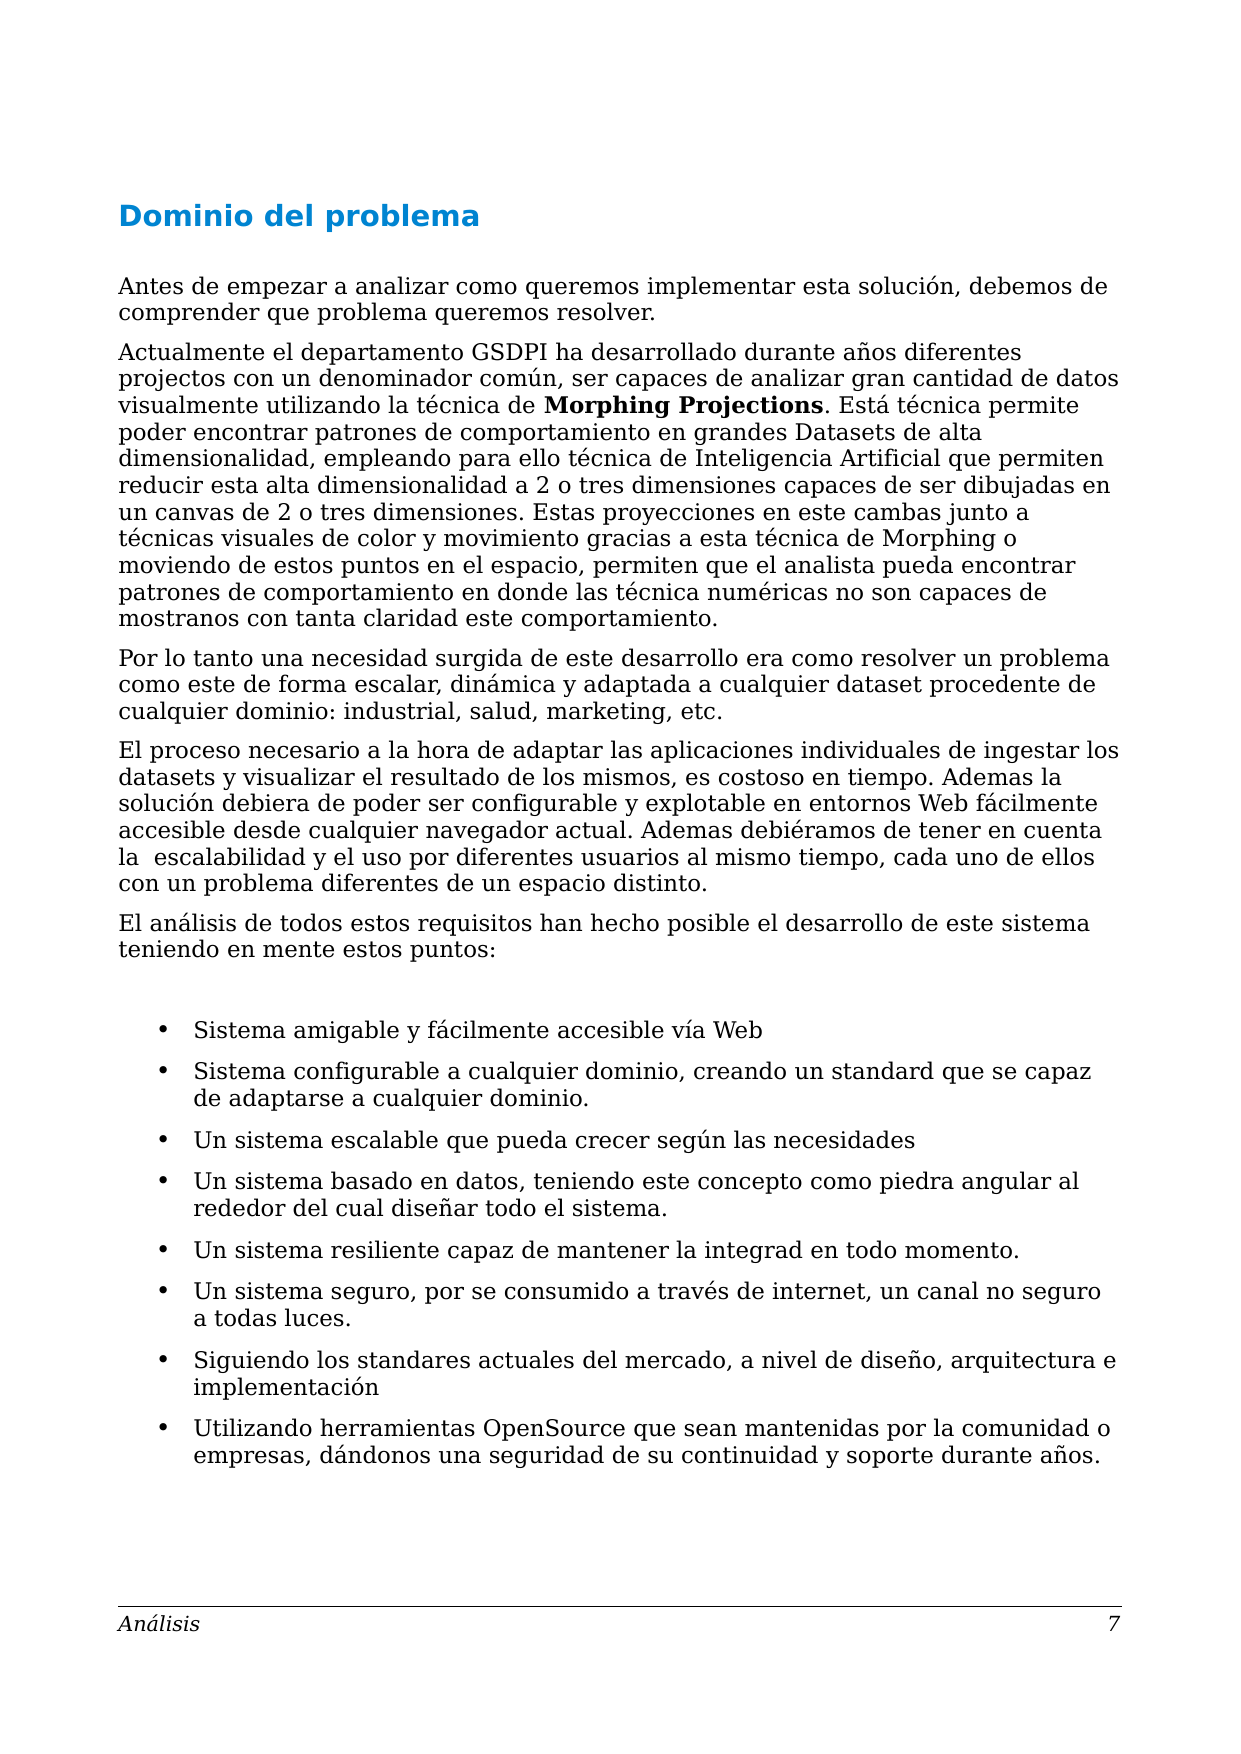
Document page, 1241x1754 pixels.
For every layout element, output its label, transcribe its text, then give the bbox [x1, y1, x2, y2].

list Sistema amigable y fácilmente accesible vía Web [156, 1015, 1122, 1044]
text Antes de empezar a analizar como queremos implementar esta solución, debemos de comprender que problema queremos resolver. [118, 246, 1122, 326]
list Utilizando herramientas OpenSource que sean mantenidas por la comunidad o empresas, dándonos una seguridad de su continuidad y soporte durante años. [156, 1413, 1122, 1469]
list Un sistema escalable que pueda crecer según las necesidades [156, 1125, 1122, 1154]
list Un sistema basado en datos, teniendo este concepto como piedra angular al rededor del cual diseñar todo el sistema. [156, 1166, 1122, 1222]
text Actualmente el departamento GSDPI ha desarrollado durante años diferentes projectos con un denominador común, ser capaces de analizar gran cantidad de datos visualmente utilizando la técnica de Morphing Projections. Está técnica permite poder encontrar patrones de comportamiento en grandes Datasets de alta dimensionalidad, empleando para ello técnica de Inteligencia Artificial que permiten reducir esta alta dimensionalidad a 2 o tres dimensiones capaces de ser dibujadas en un canvas de 2 o tres dimensiones. Estas proyecciones en este cambas junto a técnicas visuales de color y movimiento gracias a esta técnica de Morphing o moviendo de estos puntos en el espacio, permiten que el analista pueda encontrar patrones de comportamiento en donde las técnica numéricas no son capaces de mostranos con tanta claridad este comportamiento. [118, 339, 1122, 632]
subtitle Dominio del problema [118, 200, 1122, 234]
text El análisis de todos estos requisitos han hecho posible el desarrollo de este sistema teniendo en mente estos puntos: [118, 910, 1122, 963]
text El proceso necesario a la hora de adaptar las aplicaciones individuales de ingestar los datasets y visualizar el resultado de los mismos, es costoso en tiempo. Ademas la solución debiera de poder ser configurable y explotable en entornos Web fácilmente accesible desde cualquier navegador actual. Ademas debiéramos de tener en cuenta la escalabilidad y el uso por diferentes usuarios al mismo tiempo, cada uno de ellos con un problema diferentes de un espacio distinto. [118, 737, 1122, 897]
list Un sistema seguro, por se consumido a través de internet, un canal no seguro a todas luces. [156, 1276, 1122, 1332]
text Por lo tanto una necesidad surgida de este desarrollo era como resolver un problema como este de forma escalar, dinámica y adaptada a cualquier dataset procedente de cualquier dominio: industrial, salud, marketing, etc. [118, 645, 1122, 725]
list Un sistema resiliente capaz de mantener la integrad en todo momento. [156, 1235, 1122, 1264]
list Sistema configurable a cualquier dominio, creando un standard que se capaz de adaptarse a cualquier dominio. [156, 1056, 1122, 1112]
list Siguiendo los standares actuales del mercado, a nivel de diseño, arquitectura e implementación [156, 1345, 1122, 1401]
